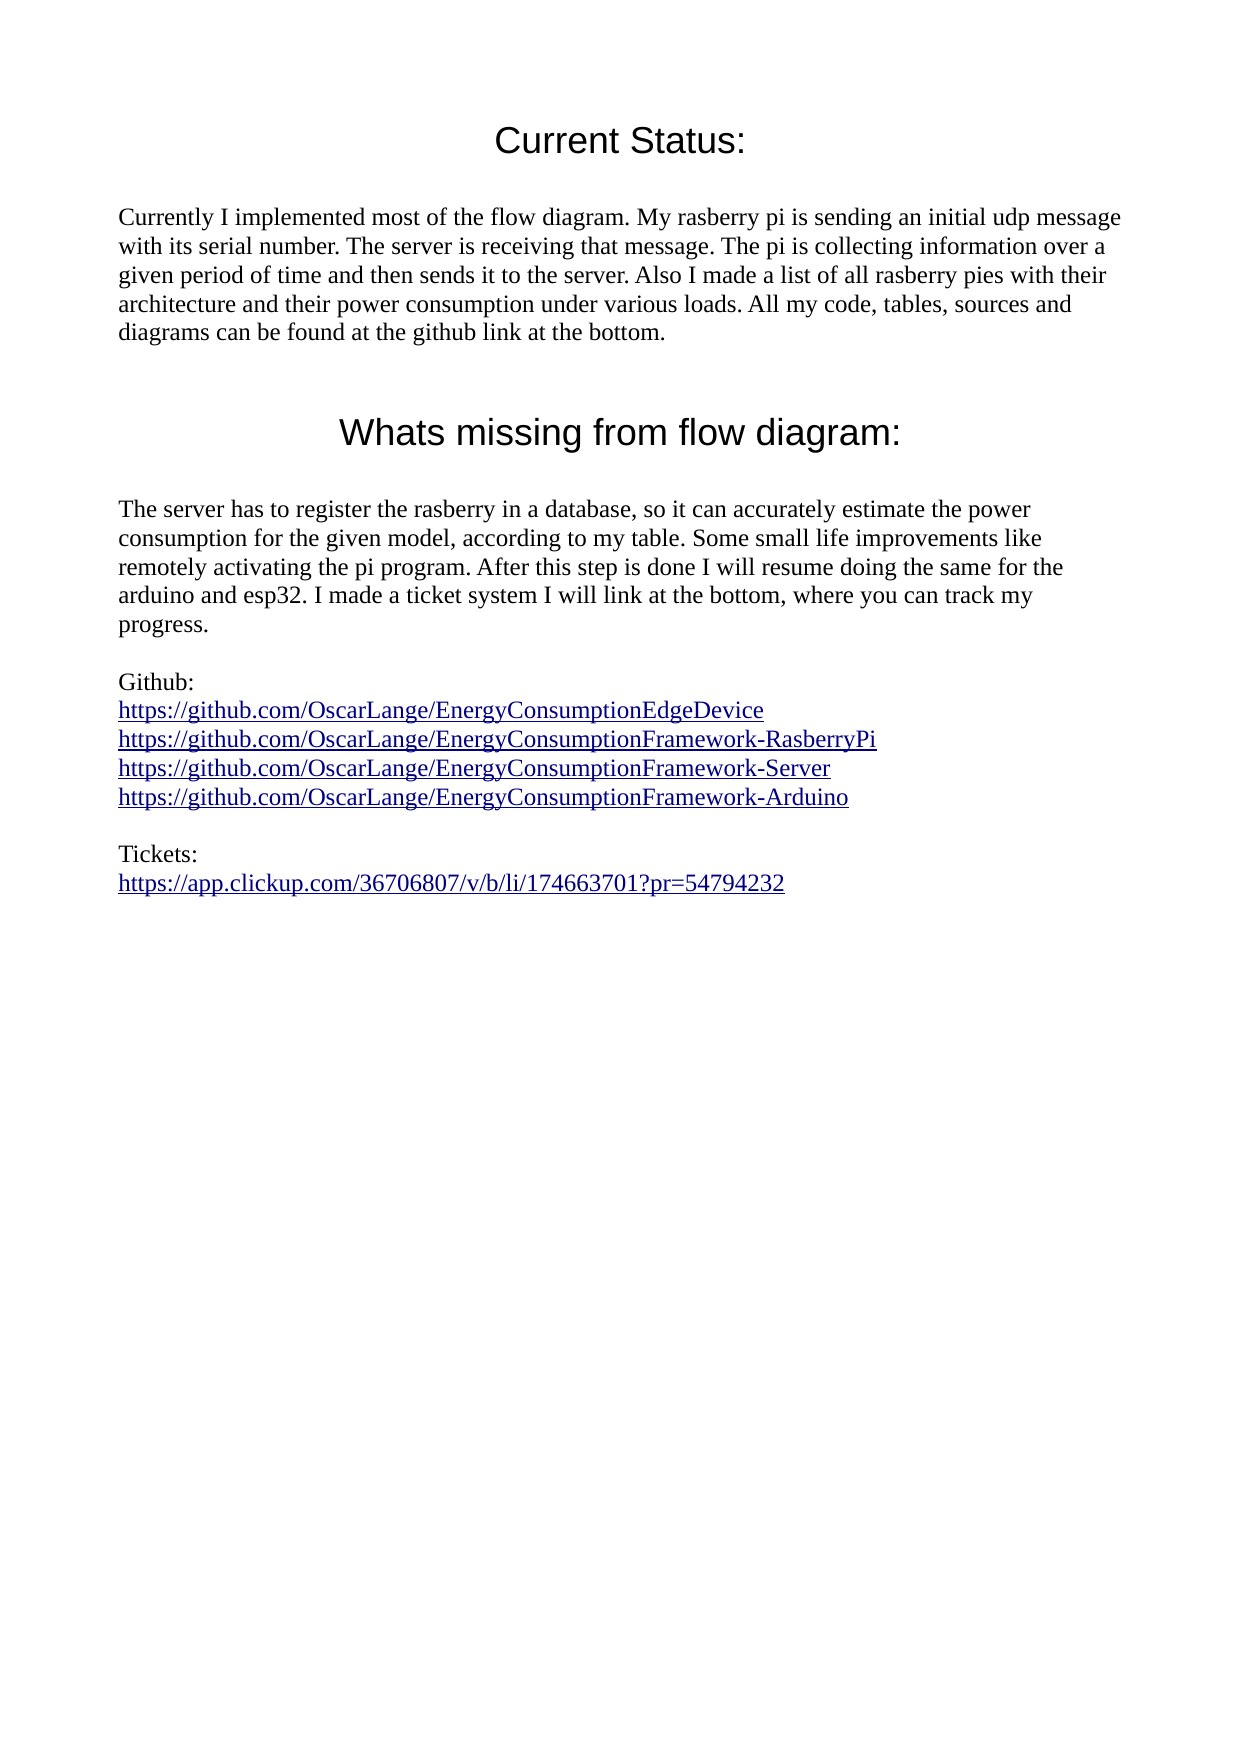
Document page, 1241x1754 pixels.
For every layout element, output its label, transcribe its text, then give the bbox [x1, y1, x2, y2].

subtitle Current Status: [118, 118, 1122, 161]
text https://github.com/OscarLange/EnergyConsumptionFramework-RasberryPi https://github.com/OscarLange/EnergyConsumptionFramework-Server [118, 724, 1122, 782]
text https://app.clickup.com/36706807/v/b/li/174663701?pr=54794232 [118, 868, 1122, 897]
text Tickets: [118, 839, 1122, 868]
text The server has to register the rasberry in a database, so it can accurately estimate the power consumption for the given model, according to my table. Some small life improvements like remotely activating the pi program. After this step is done I will resume doing the same for the arduino and esp32. I made a ticket system I will link at the bottom, where you can track my progress. Github: [118, 494, 1122, 696]
text https://github.com/OscarLange/EnergyConsumptionFramework-Arduino [118, 782, 1122, 811]
text https://github.com/OscarLange/EnergyConsumptionEdgeDevice [118, 696, 1122, 724]
subtitle Whats missing from flow diagram: [118, 410, 1122, 453]
text Currently I implemented most of the flow diagram. My rasberry pi is sending an initial udp message with its serial number. The server is receiving that message. The pi is collecting information over a given period of time and then sends it to the server. Also I made a list of all rasberry pies with their architecture and their power consumption under various loads. All my code, tables, sources and diagrams can be found at the github link at the bottom. [118, 174, 1122, 404]
